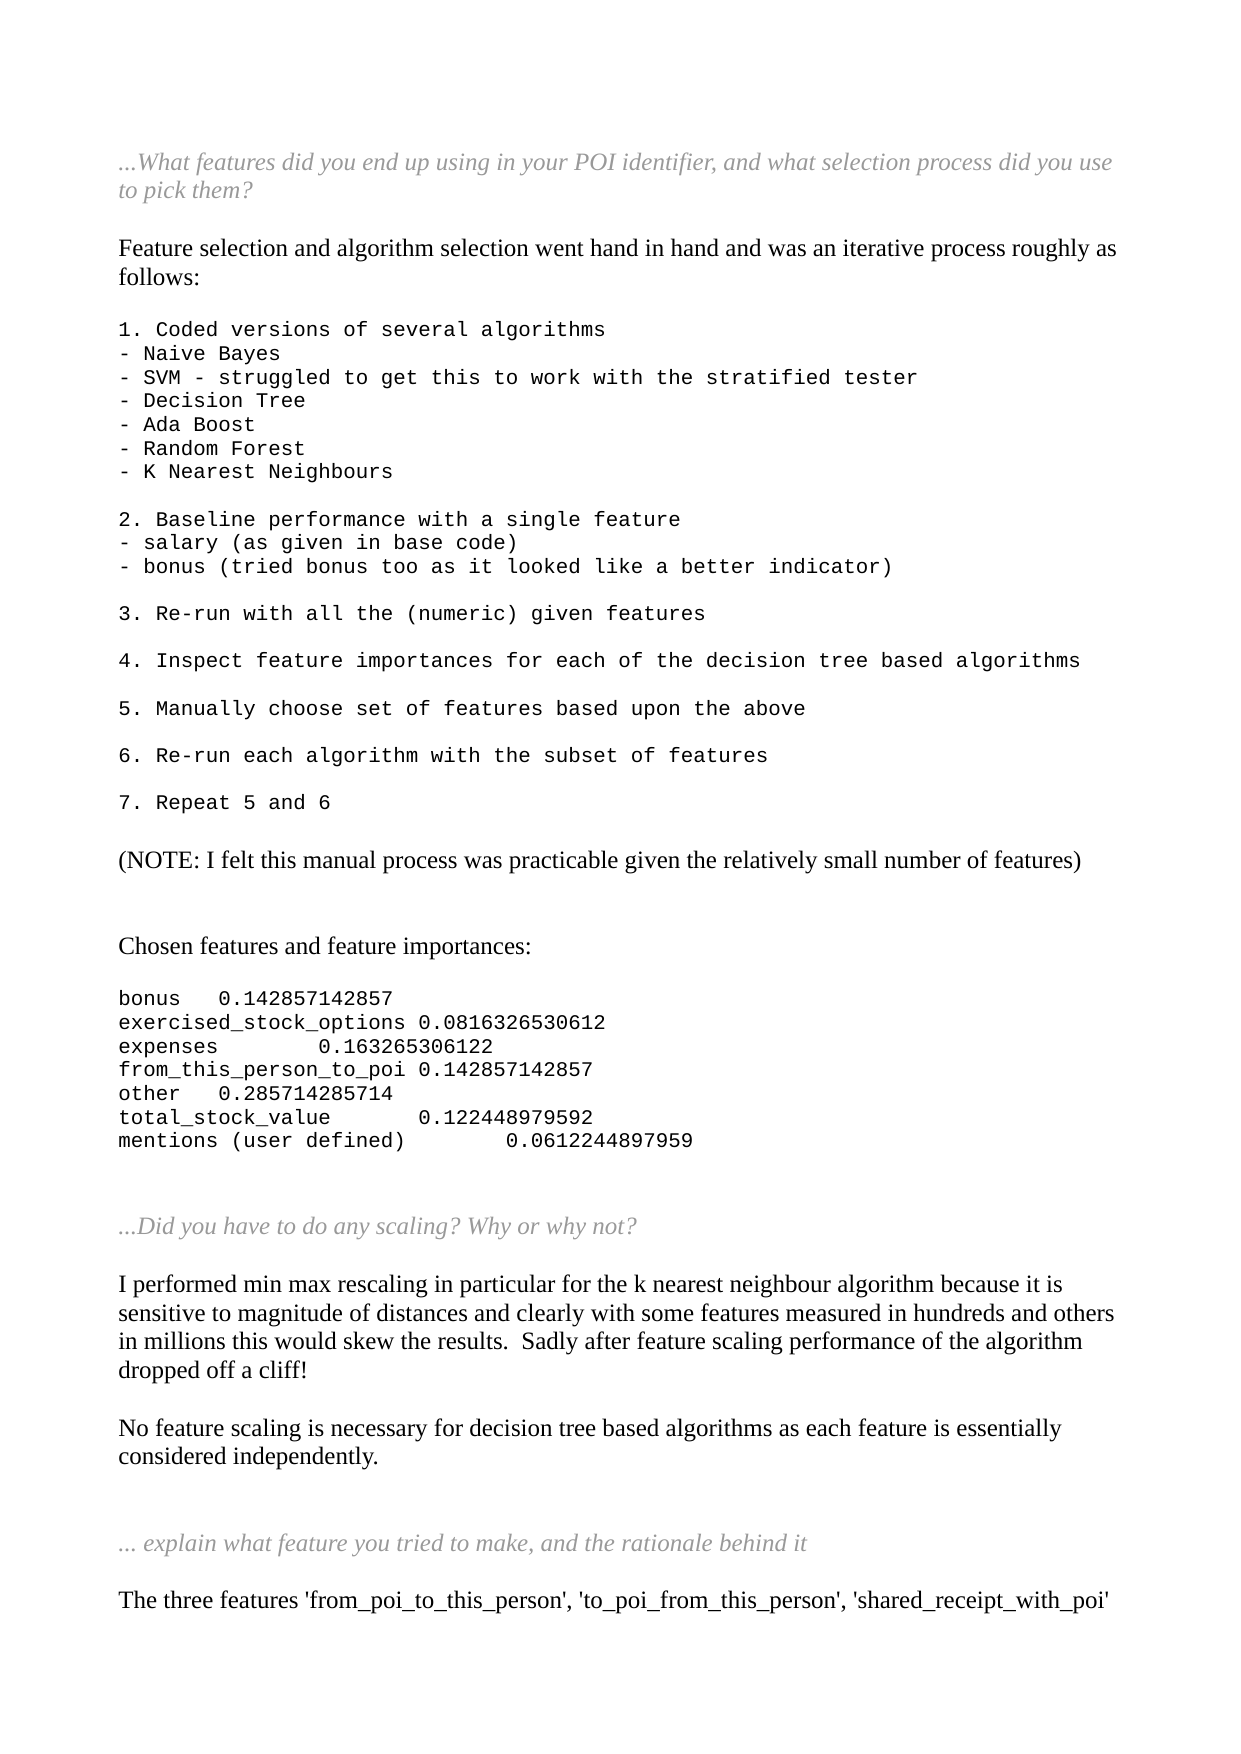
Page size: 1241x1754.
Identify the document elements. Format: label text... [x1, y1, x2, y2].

text No feature scaling is necessary for decision tree based algorithms as each feature is essentially considered independently. [118, 1413, 1122, 1470]
text - salary (as given in base code) [118, 532, 1122, 556]
text ...Did you have to do any scaling? Why or why not? [118, 1211, 1122, 1240]
text - Random Forest [118, 438, 1122, 461]
text other 0.285714285714 [118, 1083, 1122, 1107]
text (NOTE: I felt this manual process was practicable given the relatively small number of features) [118, 845, 1122, 873]
text exercised_stock_options 0.0816326530612 [118, 1012, 1122, 1036]
text I performed min max rescaling in particular for the k nearest neighbour algorithm because it is sensitive to magnitude of distances and clearly with some features measured in hundreds and others in millions this would skew the results. Sadly after feature scaling performance of the algorithm dropped off a cliff! [118, 1269, 1122, 1384]
text mentions (user defined) 0.0612244897959 [118, 1130, 1122, 1154]
text ... explain what feature you tried to make, and the rationale behind it [118, 1528, 1122, 1556]
text 6. Re-run each algorithm with the subset of features [118, 745, 1122, 769]
text - K Nearest Neighbours [118, 461, 1122, 485]
text - SVM - struggled to get this to work with the stratified tester [118, 367, 1122, 390]
text 7. Repeat 5 and 6 [118, 792, 1122, 816]
text 4. Inspect feature importances for each of the decision tree based algorithms [118, 650, 1122, 674]
text - Ada Boost [118, 414, 1122, 438]
text expenses 0.163265306122 [118, 1036, 1122, 1059]
text 5. Manually choose set of features based upon the above [118, 698, 1122, 721]
text bonus 0.142857142857 [118, 988, 1122, 1012]
text - Naive Bayes [118, 343, 1122, 367]
text 2. Baseline performance with a single feature [118, 508, 1122, 532]
text from_this_person_to_poi 0.142857142857 [118, 1059, 1122, 1083]
text - bonus (tried bonus too as it looked like a better indicator) [118, 556, 1122, 579]
text - Decision Tree [118, 390, 1122, 414]
text 1. Coded versions of several algorithms [118, 319, 1122, 343]
text Feature selection and algorithm selection went hand in hand and was an iterative process roughly as follows: [118, 233, 1122, 291]
text ...What features did you end up using in your POI identifier, and what selection process did you use to pick them? [118, 147, 1122, 204]
text 3. Re-run with all the (numeric) given features [118, 603, 1122, 627]
text The three features 'from_poi_to_this_person', 'to_poi_from_this_person', 'shared_receipt_with_poi' [118, 1585, 1122, 1614]
text total_stock_value 0.122448979592 [118, 1107, 1122, 1130]
text Chosen features and feature importances: [118, 931, 1122, 960]
